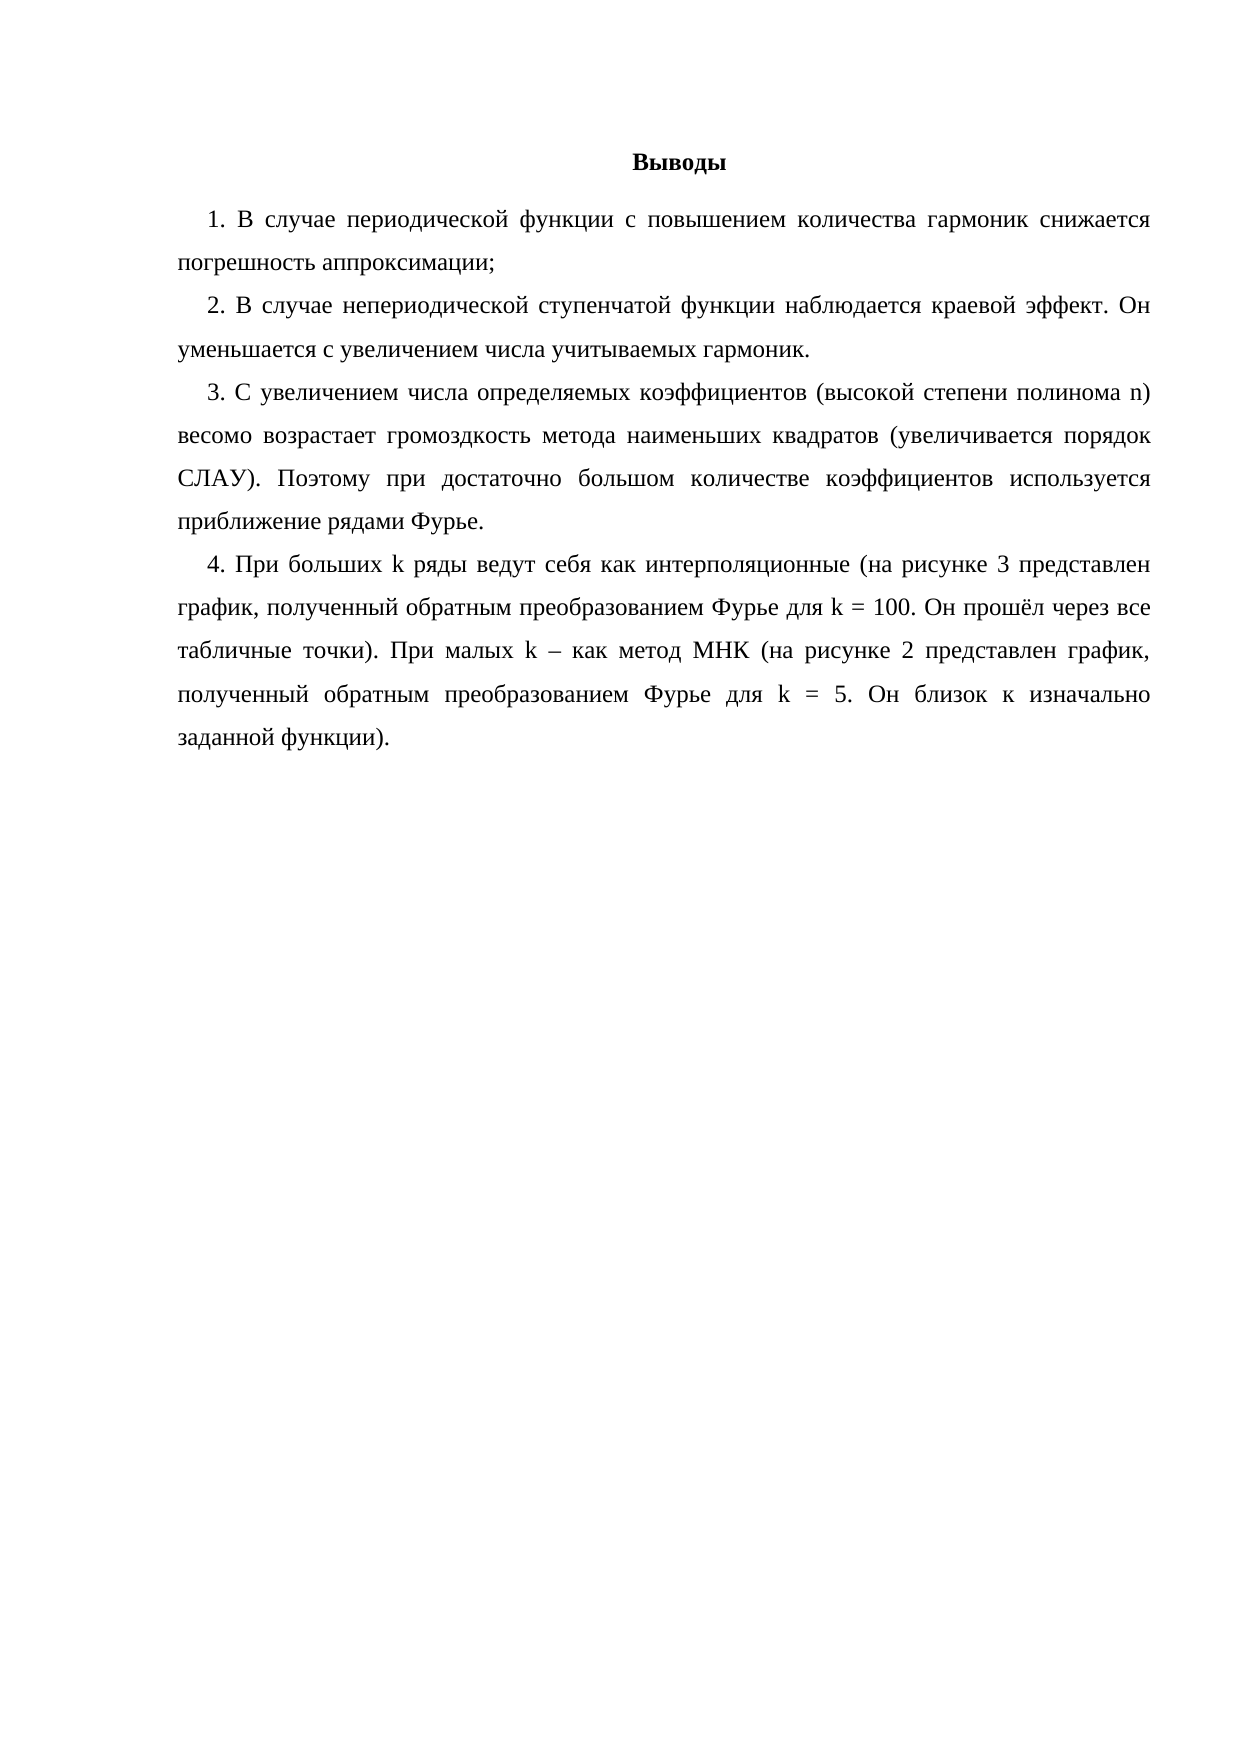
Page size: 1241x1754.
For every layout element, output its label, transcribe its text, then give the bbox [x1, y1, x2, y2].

text 1. В случае периодической функции с повышением количества гармоник снижается погрешность аппроксимации; [177, 204, 1152, 276]
text 2. В случае непериодической ступенчатой функции наблюдается краевой эффект. Он уменьшается с увеличением числа учитываемых гармоник. [177, 291, 1152, 362]
text 3. С увеличением числа определяемых коэффициентов (высокой степени полинома n) весомо возрастает громоздкость метода наименьших квадратов (увеличивается порядок СЛАУ). Поэтому при достаточно большом количестве коэффициентов используется приближение рядами Фурье. [177, 377, 1152, 535]
text 4. При больших k ряды ведут себя как интерполяционные (на рисунке 3 представлен график, полученный обратным преобразованием Фурье для k = 100. Он прошёл через все табличные точки). При малых k – как метод МНК (на рисунке 2 представлен график, полученный обратным преобразованием Фурье для k = 5. Он близок к изначально заданной функции). [177, 549, 1152, 751]
text Выводы [177, 147, 1152, 176]
